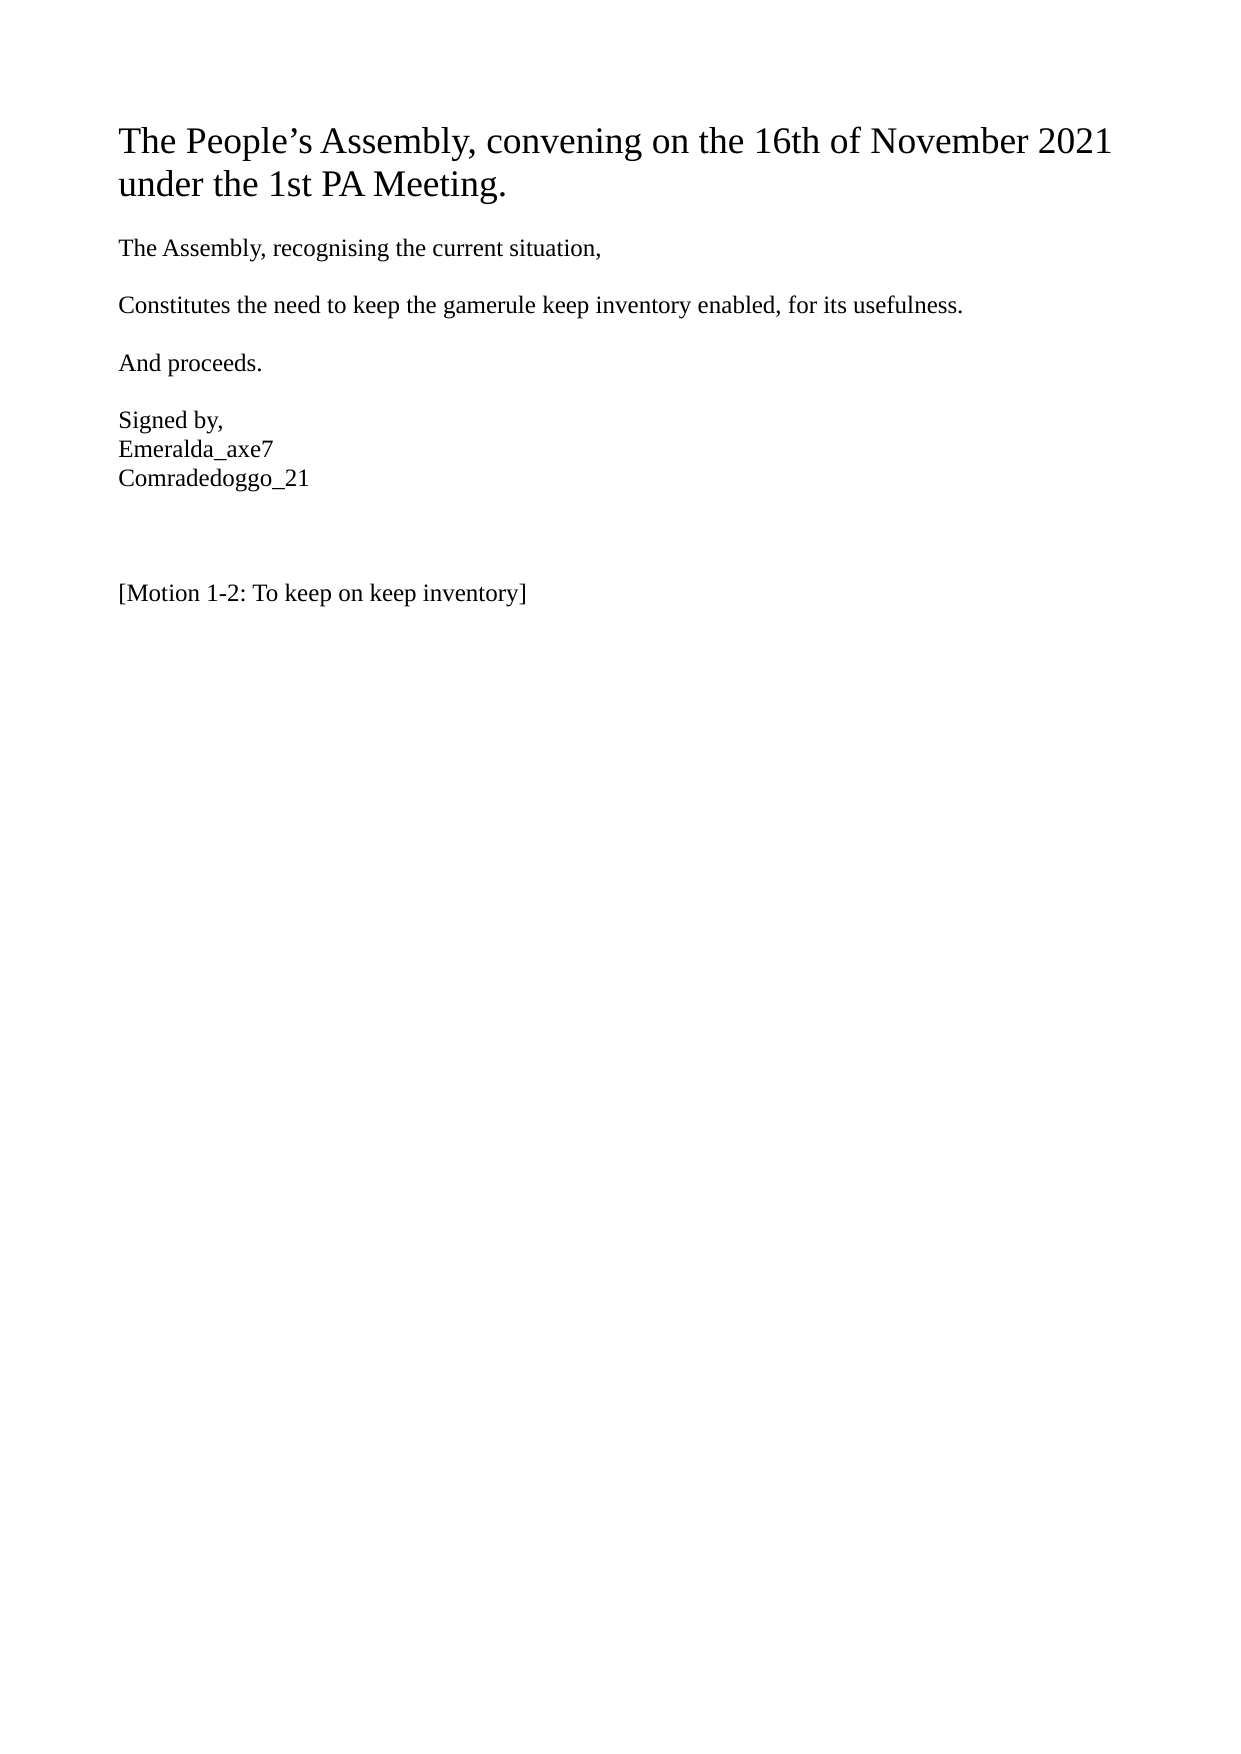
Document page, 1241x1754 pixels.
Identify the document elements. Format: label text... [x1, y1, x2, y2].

text [Motion 1-2: To keep on keep inventory] [118, 578, 1122, 607]
text Signed by, [118, 406, 1122, 434]
text Emeralda_axe7 [118, 434, 1122, 463]
text The People’s Assembly, convening on the 16th of November 2021 under the 1st PA Meeting. [118, 118, 1122, 204]
text The Assembly, recognising the current situation, [118, 233, 1122, 262]
text And proceeds. [118, 348, 1122, 377]
text Constitutes the need to keep the gamerule keep inventory enabled, for its usefulness. [118, 291, 1122, 319]
text Comradedoggo_21 [118, 463, 1122, 492]
